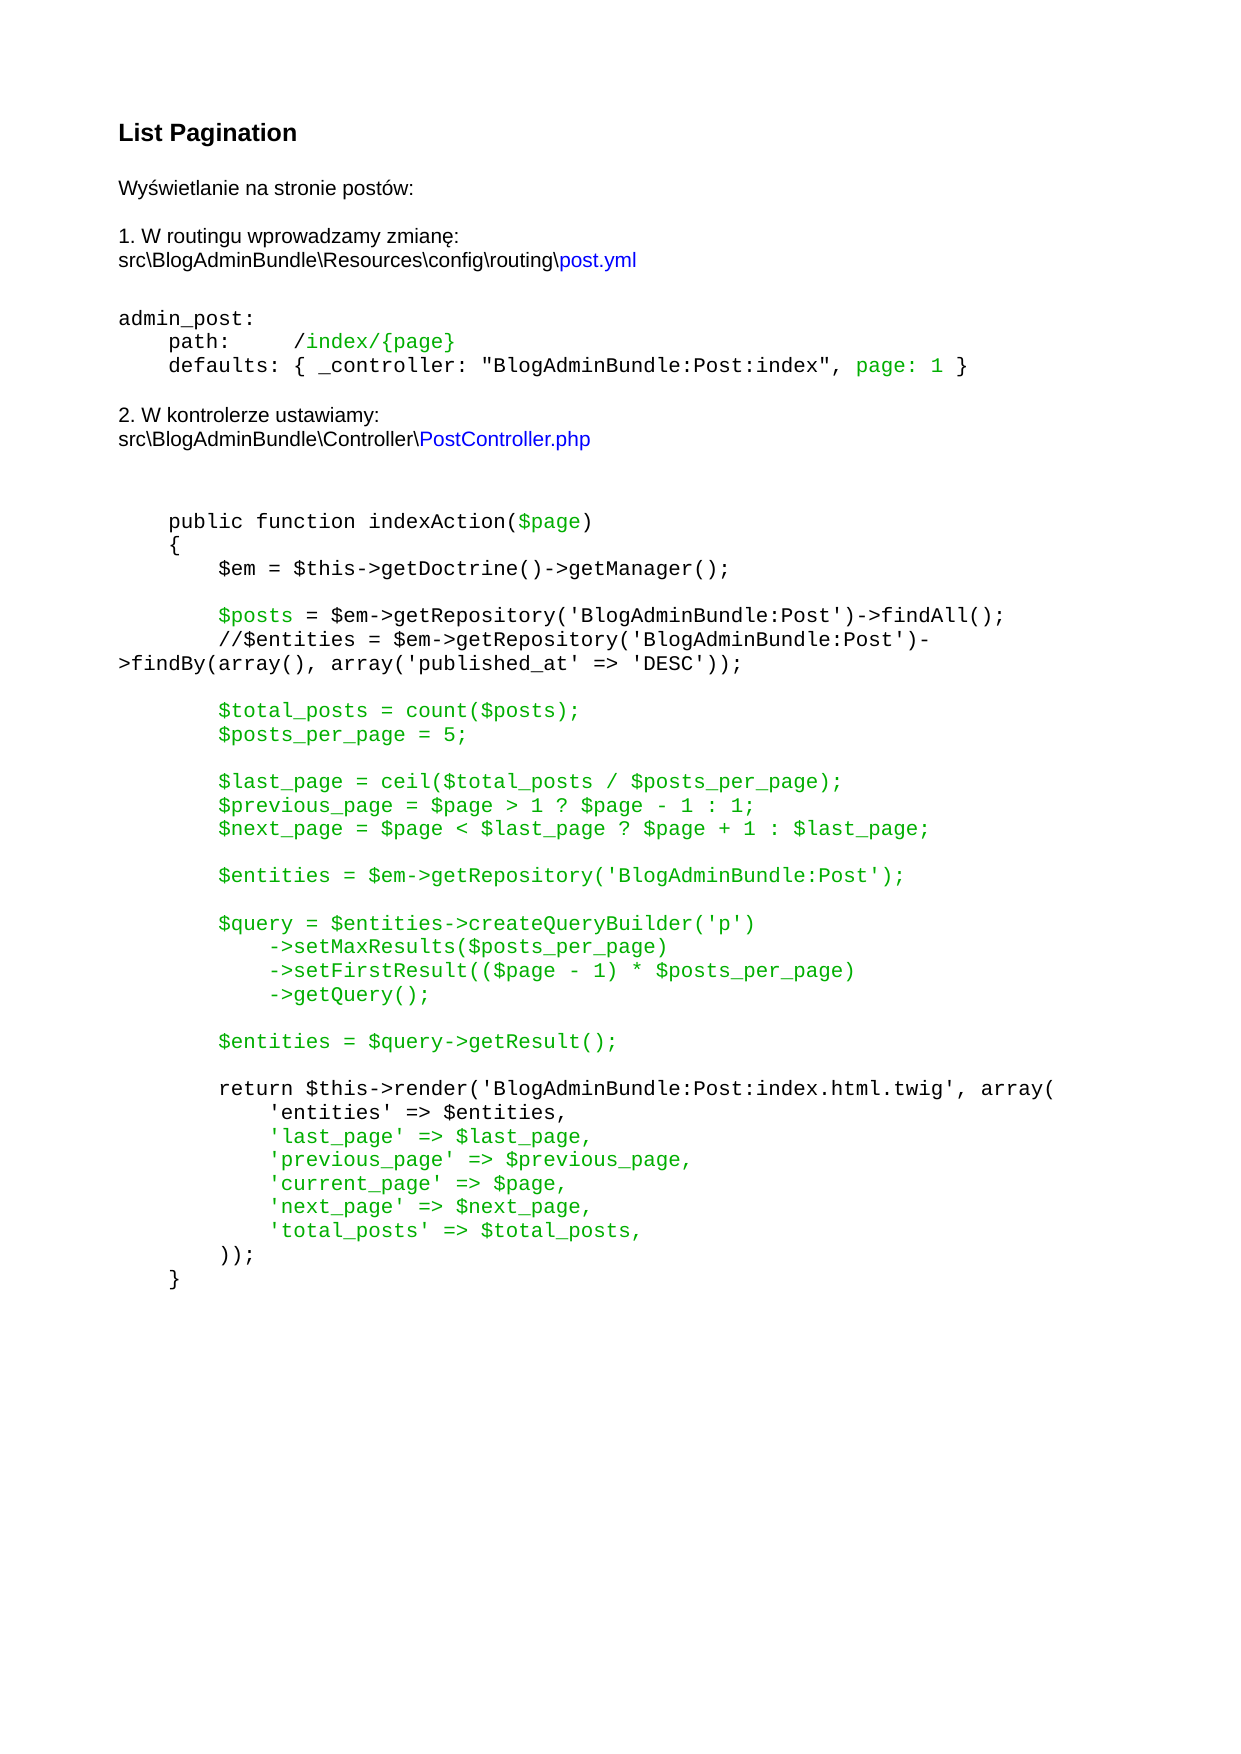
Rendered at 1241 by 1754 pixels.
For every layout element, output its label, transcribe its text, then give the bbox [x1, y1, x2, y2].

text $posts_per_page = 5; [118, 724, 1122, 747]
text 2. W kontrolerze ustawiamy: [118, 402, 1122, 426]
text $next_page = $page < $last_page ? $page + 1 : $last_page; [118, 818, 1122, 842]
text $entities = $em->getRepository('BlogAdminBundle:Post'); [118, 866, 1122, 889]
text ->setMaxResults($posts_per_page) [118, 936, 1122, 960]
text 'last_page' => $last_page, [118, 1126, 1122, 1149]
text $total_posts = count($posts); [118, 700, 1122, 724]
text 'current_page' => $page, [118, 1173, 1122, 1197]
text } [118, 1267, 1122, 1291]
text 'entities' => $entities, [118, 1102, 1122, 1126]
text Wyświetlanie na stronie postów: [118, 176, 1122, 199]
text 'next_page' => $next_page, [118, 1197, 1122, 1220]
text $query = $entities->createQueryBuilder('p') [118, 913, 1122, 936]
text //$entities = $em->getRepository('BlogAdminBundle:Post')->findBy(array(), array('published_at' => 'DESC')); [118, 629, 1122, 676]
text return $this->render('BlogAdminBundle:Post:index.html.twig', array( [118, 1078, 1122, 1102]
text $last_page = ceil($total_posts / $posts_per_page); [118, 771, 1122, 794]
text admin_post: [118, 308, 1122, 332]
text ->setFirstResult(($page - 1) * $posts_per_page) [118, 960, 1122, 984]
text $entities = $query->getResult(); [118, 1031, 1122, 1055]
text path: /index/{page} [118, 332, 1122, 355]
text $previous_page = $page > 1 ? $page - 1 : 1; [118, 794, 1122, 818]
text src\BlogAdminBundle\Resources\config\routing\post.yml [118, 247, 1122, 271]
text )); [118, 1244, 1122, 1267]
text defaults: { _controller: "BlogAdminBundle:Post:index", page: 1 } [118, 355, 1122, 379]
text ->getQuery(); [118, 984, 1122, 1007]
text List Pagination [118, 118, 1122, 147]
text { [118, 534, 1122, 558]
text 'previous_page' => $previous_page, [118, 1149, 1122, 1173]
text 'total_posts' => $total_posts, [118, 1220, 1122, 1244]
text $posts = $em->getRepository('BlogAdminBundle:Post')->findAll(); [118, 605, 1122, 629]
text src\BlogAdminBundle\Controller\PostController.php [118, 426, 1122, 450]
text public function indexAction($page) [118, 511, 1122, 534]
text 1. W routingu wprowadzamy zmianę: [118, 223, 1122, 247]
text $em = $this->getDoctrine()->getManager(); [118, 558, 1122, 582]
